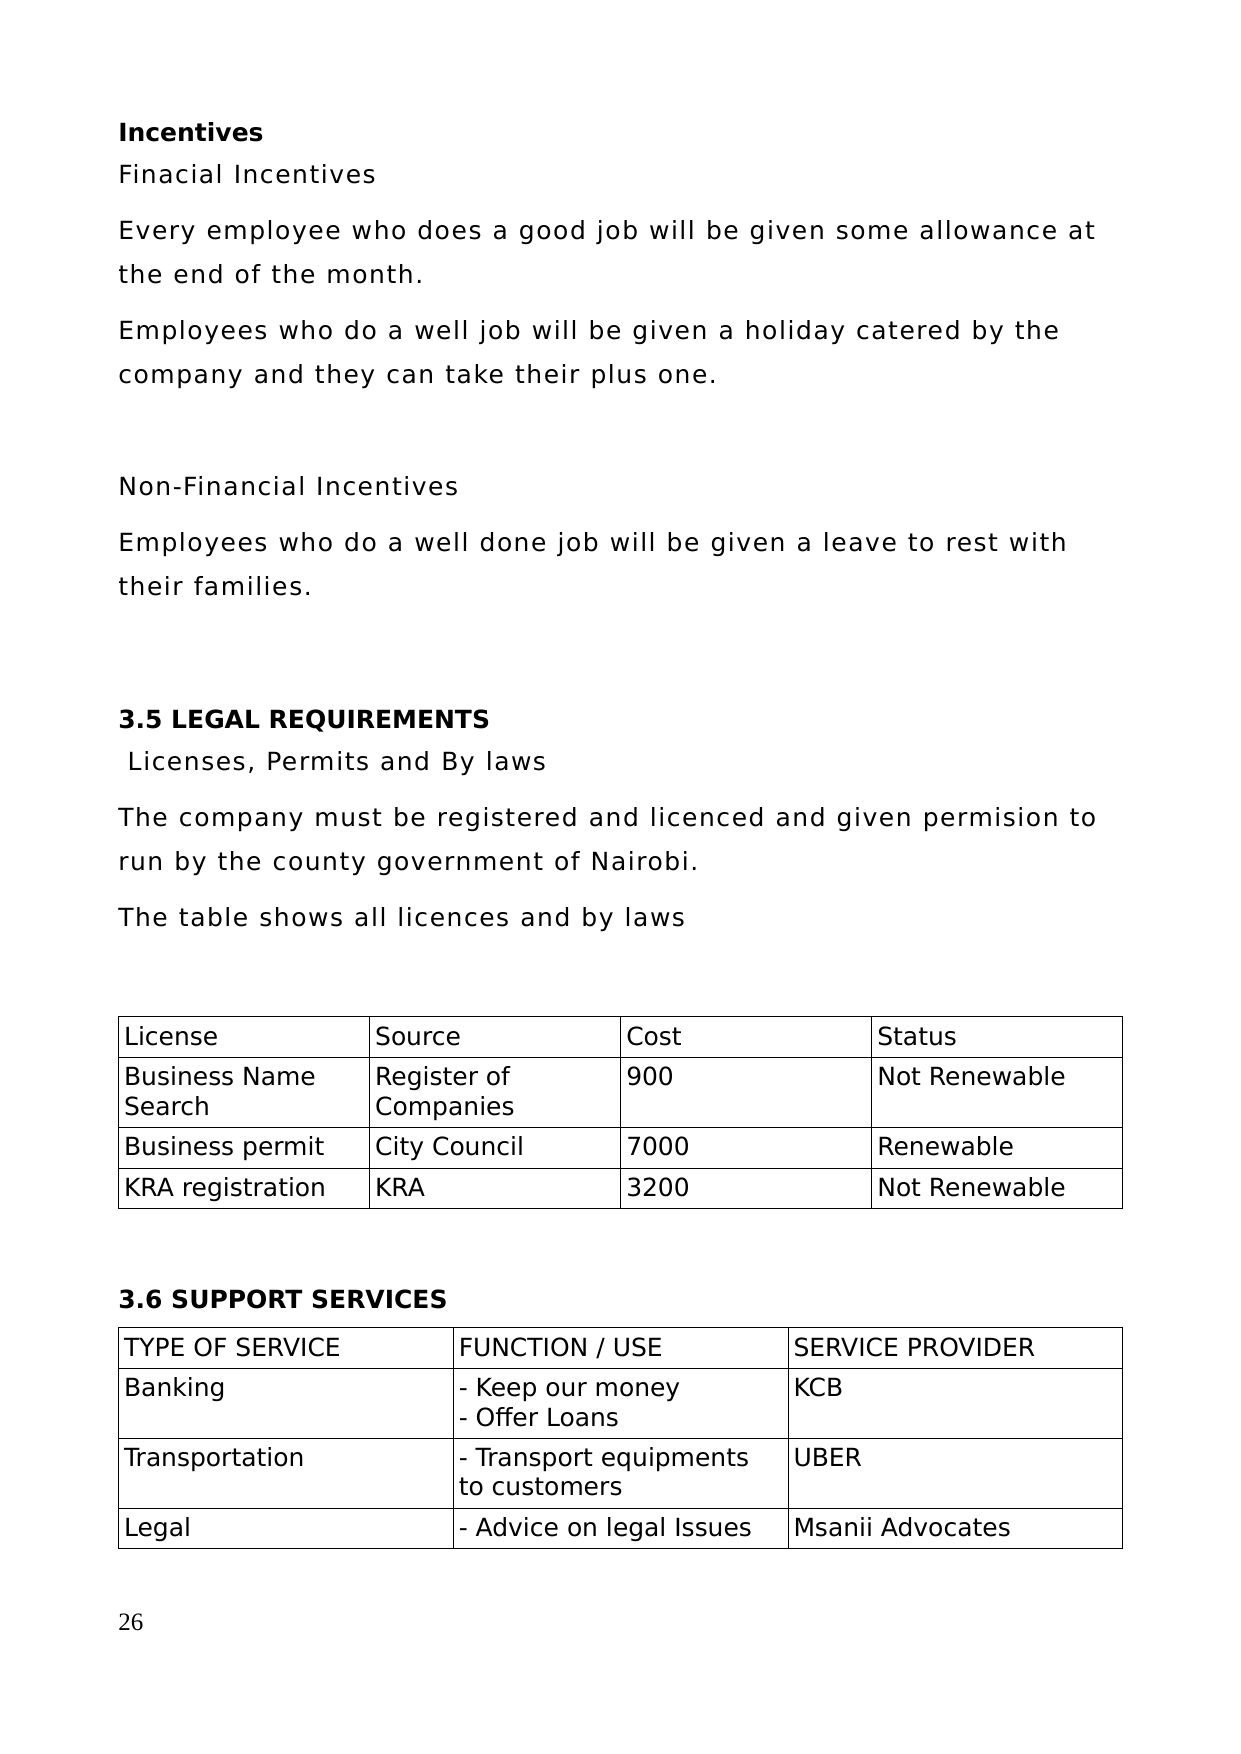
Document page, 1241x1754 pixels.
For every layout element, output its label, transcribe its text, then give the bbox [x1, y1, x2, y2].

table_cell 900 [621, 1058, 871, 1127]
text Finacial Incentives [118, 160, 1122, 189]
text Employees who do a well done job will be given a leave to rest with their families. [118, 528, 1122, 601]
text Non-Financial Incentives [118, 472, 1122, 501]
table_cell Register of Companies [370, 1058, 620, 1127]
text The company must be registered and licenced and given permision to run by the county government of Nairobi. [118, 803, 1122, 876]
text Licenses, Permits and By laws [118, 747, 1122, 776]
table_header TYPE OF SERVICE [119, 1328, 453, 1368]
table_cell Legal [119, 1509, 453, 1548]
table_cell KRA registration [119, 1169, 369, 1208]
subtitle 3.6 SUPPORT SERVICES [118, 1285, 1122, 1314]
table_header License [119, 1017, 369, 1057]
text The table shows all licences and by laws [118, 903, 1122, 933]
table_cell 7000 [621, 1128, 871, 1167]
table_cell UBER [789, 1439, 1122, 1507]
table_cell Msanii Advocates [789, 1509, 1122, 1548]
table_cell Transportation [119, 1439, 453, 1507]
table_cell City Council [370, 1128, 620, 1167]
table_cell Business permit [119, 1128, 369, 1167]
table_cell Banking [119, 1369, 453, 1438]
table_header Cost [621, 1017, 871, 1057]
table_header Source [370, 1017, 620, 1057]
subtitle Incentives [118, 118, 1122, 147]
table_cell KRA [370, 1169, 620, 1208]
table_header SERVICE PROVIDER [789, 1328, 1122, 1368]
table_cell Renewable [872, 1128, 1122, 1167]
table_header FUNCTION / USE [454, 1328, 788, 1368]
table_cell Business Name Search [119, 1058, 369, 1127]
table_cell - Transport equipments to customers [454, 1439, 788, 1507]
table_header Status [872, 1017, 1122, 1057]
table_cell Not Renewable [872, 1169, 1122, 1208]
table_cell KCB [789, 1369, 1122, 1438]
table_cell 3200 [621, 1169, 871, 1208]
table_cell Not Renewable [872, 1058, 1122, 1127]
text Every employee who does a good job will be given some allowance at the end of the month. [118, 216, 1122, 289]
subtitle 3.5 LEGAL REQUIREMENTS [118, 706, 1122, 735]
table_cell - Keep our money - Offer Loans [454, 1369, 788, 1438]
text Employees who do a well job will be given a holiday catered by the company and they can take their plus one. [118, 316, 1122, 389]
table_cell - Advice on legal Issues [454, 1509, 788, 1548]
